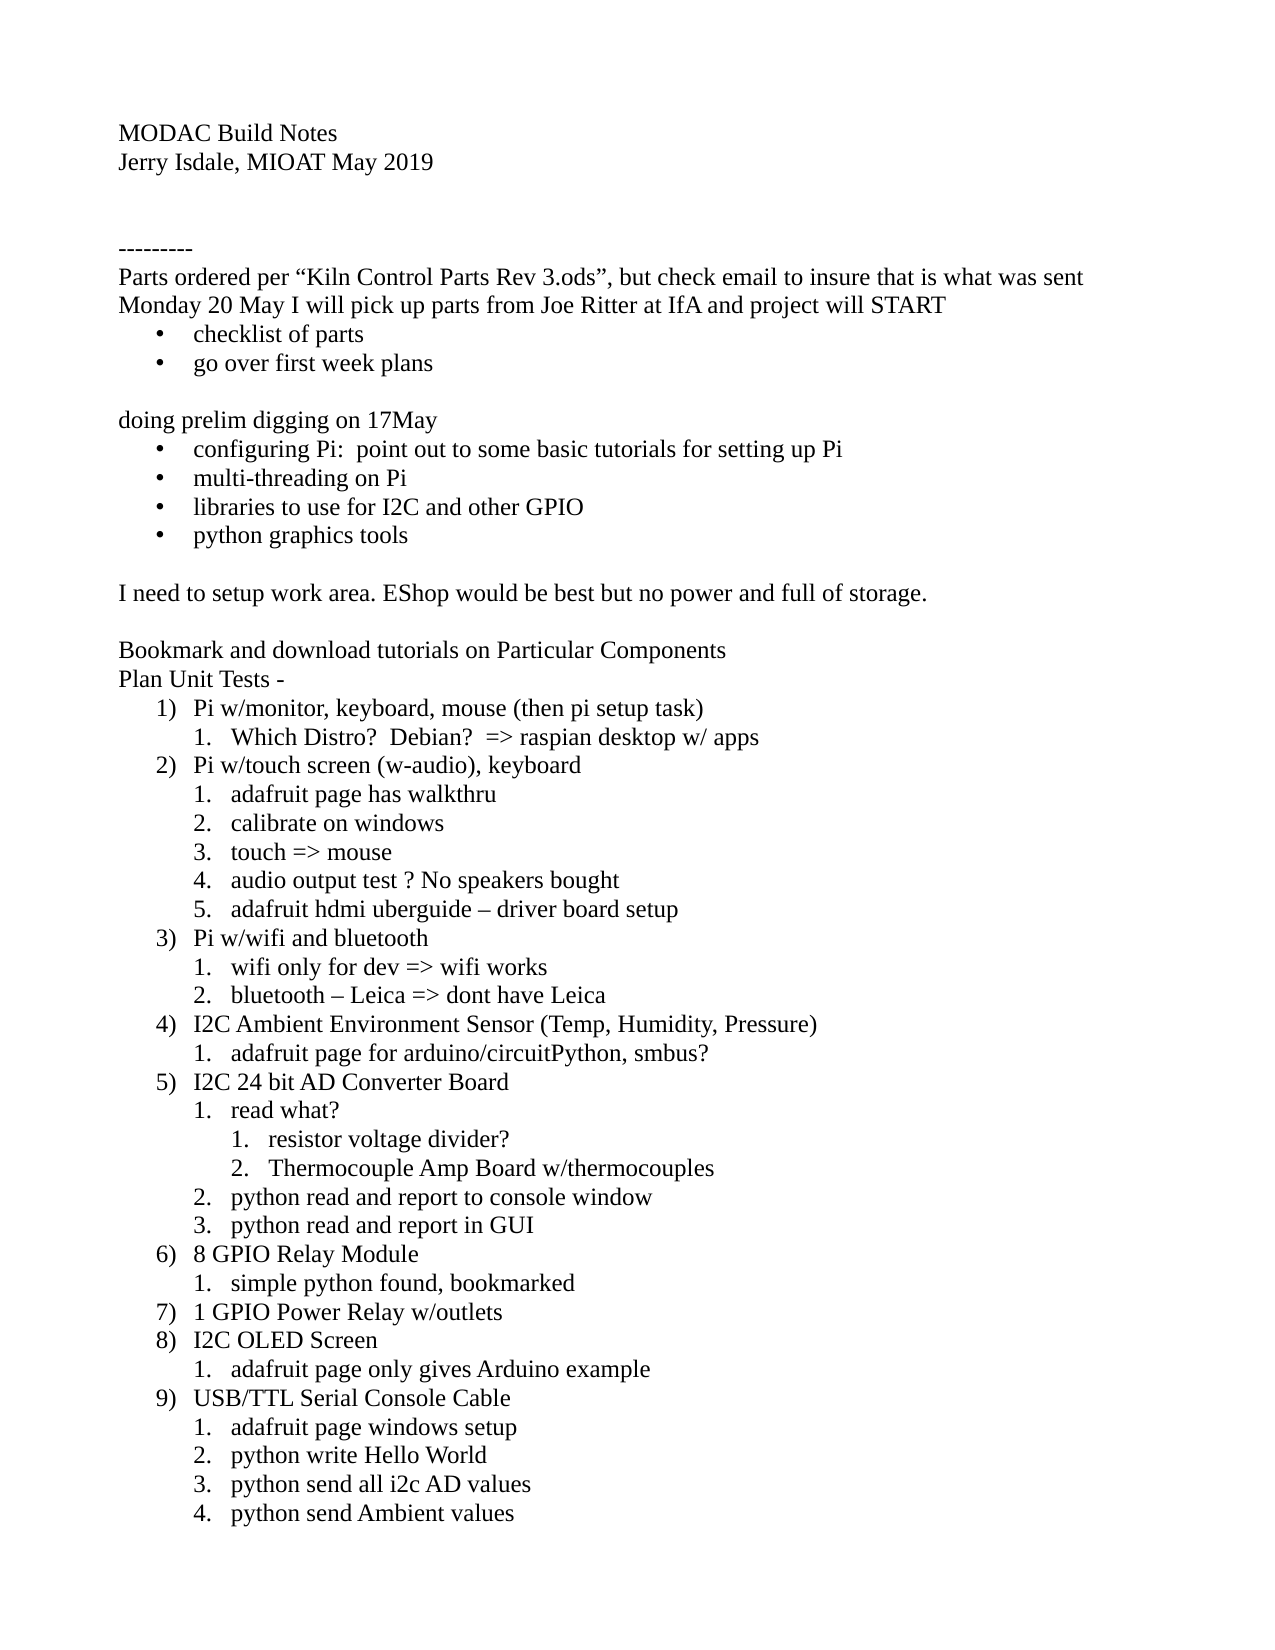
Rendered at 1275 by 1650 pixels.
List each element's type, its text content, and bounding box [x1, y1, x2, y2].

list adafruit page windows setup [193, 1412, 1157, 1441]
list libraries to use for I2C and other GPIO [156, 492, 1157, 521]
list simple python found, bookmarked [193, 1268, 1157, 1297]
list bluetooth – Leica => dont have Leica [193, 981, 1157, 1009]
list read what? [193, 1096, 1157, 1124]
list multi-threading on Pi [156, 463, 1157, 492]
list Pi w/wifi and bluetooth [156, 923, 1157, 952]
list I2C Ambient Environment Sensor (Temp, Humidity, Pressure) [156, 1009, 1157, 1038]
list wifi only for dev => wifi works [193, 952, 1157, 981]
text Plan Unit Tests - [118, 664, 1157, 693]
list 8 GPIO Relay Module [156, 1239, 1157, 1268]
list python send all i2c AD values [193, 1469, 1157, 1498]
list python graphics tools [156, 521, 1157, 549]
list python read and report in GUI [193, 1211, 1157, 1239]
list Pi w/touch screen (w-audio), keyboard [156, 751, 1157, 779]
text Parts ordered per “Kiln Control Parts Rev 3.ods”, but check email to insure that is what was sent [118, 262, 1157, 291]
list touch => mouse [193, 837, 1157, 866]
text Bookmark and download tutorials on Particular Components [118, 636, 1157, 664]
list adafruit page for arduino/circuitPython, smbus? [193, 1038, 1157, 1067]
list python read and report to console window [193, 1182, 1157, 1211]
text Jerry Isdale, MIOAT May 2019 [118, 147, 1157, 176]
list audio output test ? No speakers bought [193, 866, 1157, 894]
list resistor voltage divider? [231, 1124, 1157, 1153]
list checklist of parts [156, 319, 1157, 348]
text --------- [118, 233, 1157, 262]
list Which Distro? Debian? => raspian desktop w/ apps [193, 722, 1157, 751]
list USB/TTL Serial Console Cable [156, 1383, 1157, 1412]
list adafruit hdmi uberguide – driver board setup [193, 894, 1157, 923]
list adafruit page has walkthru [193, 779, 1157, 808]
list python write Hello World [193, 1441, 1157, 1469]
list I2C OLED Screen [156, 1326, 1157, 1354]
text doing prelim digging on 17May [118, 406, 1157, 434]
list calibrate on windows [193, 808, 1157, 837]
text MODAC Build Notes [118, 118, 1157, 147]
list python send Ambient values [193, 1498, 1157, 1527]
list I2C 24 bit AD Converter Board [156, 1067, 1157, 1096]
list Thermocouple Amp Board w/thermocouples [231, 1153, 1157, 1182]
list configuring Pi: point out to some basic tutorials for setting up Pi [156, 434, 1157, 463]
list go over first week plans [156, 348, 1157, 377]
list Pi w/monitor, keyboard, mouse (then pi setup task) [156, 693, 1157, 722]
list 1 GPIO Power Relay w/outlets [156, 1297, 1157, 1326]
text Monday 20 May I will pick up parts from Joe Ritter at IfA and project will START [118, 291, 1157, 319]
list adafruit page only gives Arduino example [193, 1354, 1157, 1383]
text I need to setup work area. EShop would be best but no power and full of storage. [118, 578, 1157, 607]
